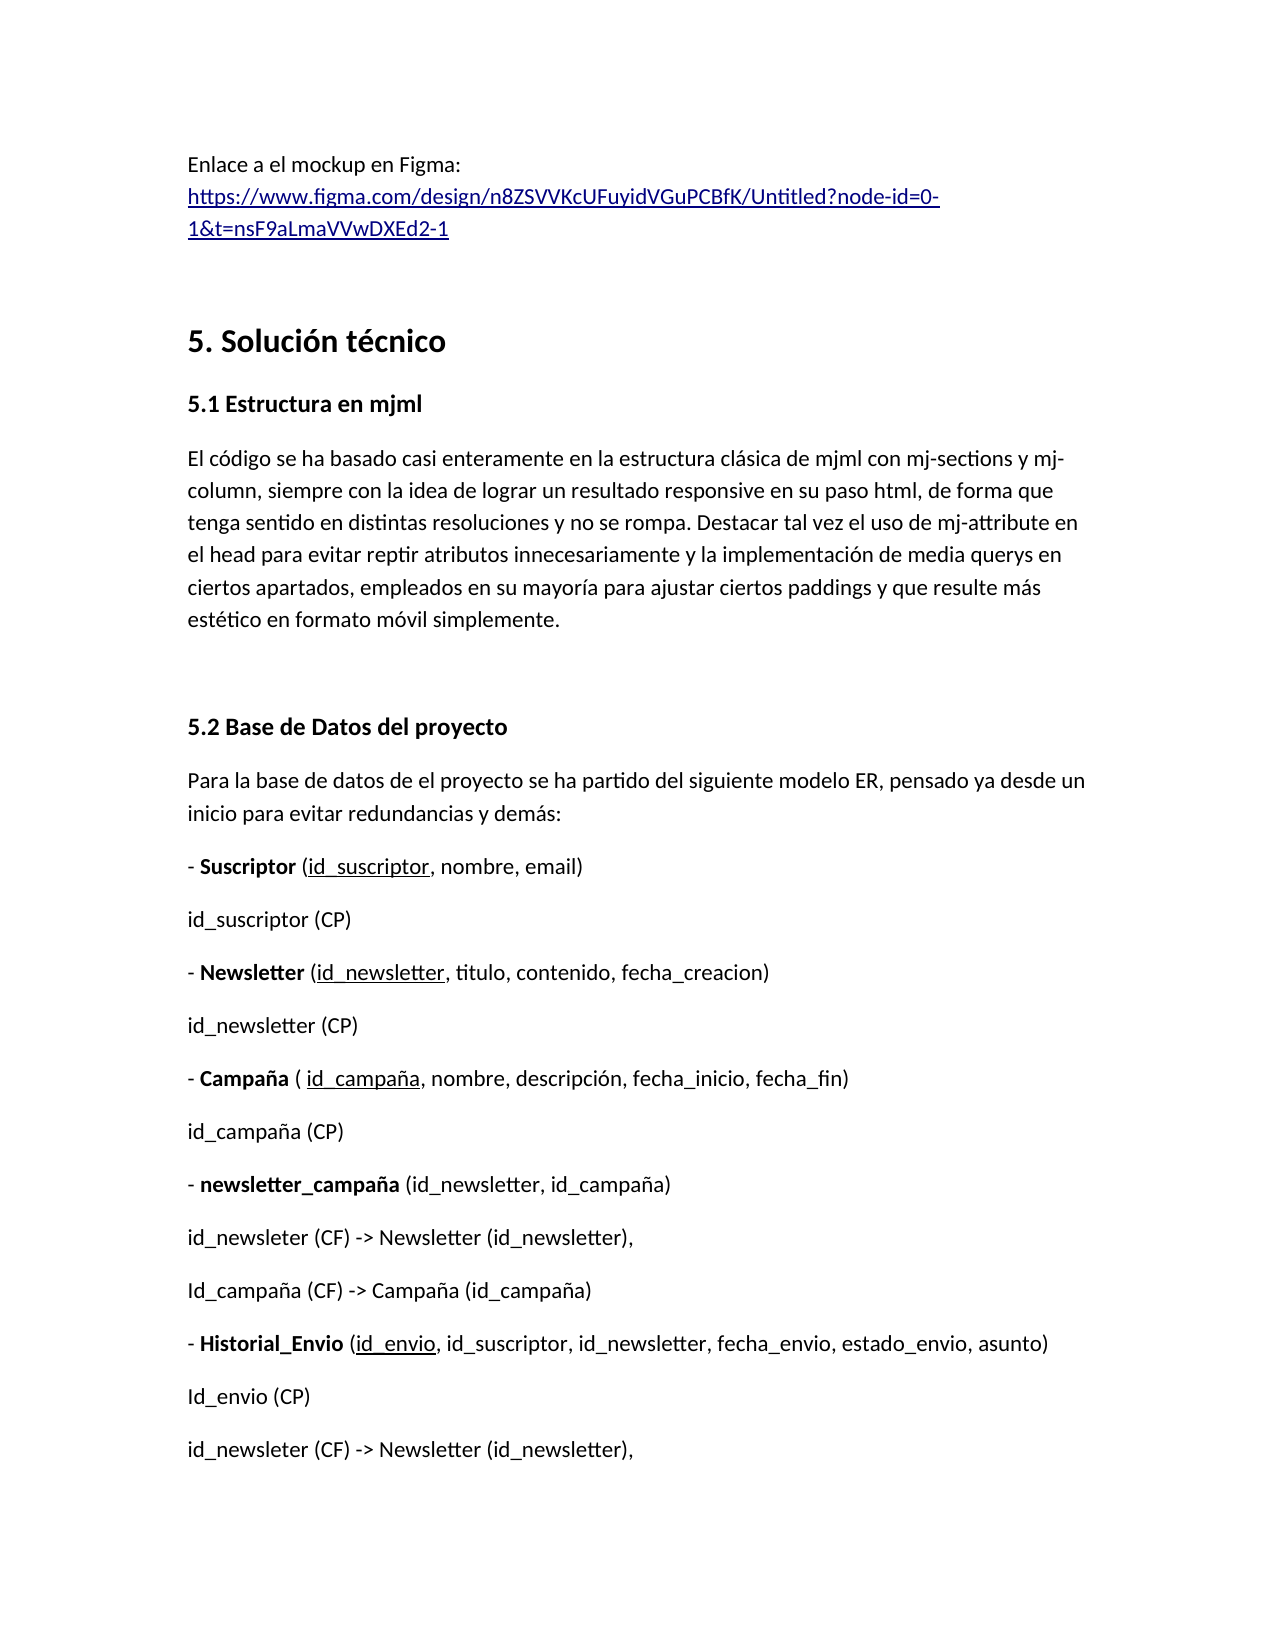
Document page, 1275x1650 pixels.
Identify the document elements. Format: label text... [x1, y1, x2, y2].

text Enlace a el mockup en Figma: https://www.figma.com/design/n8ZSVVKcUFuyidVGuPCBfK/Untitled?node-id=0-1&t=nsF9aLmaVVwDXEd2-1 [187, 150, 1087, 242]
text 5. Solución técnico [187, 320, 1087, 361]
text - Suscriptor (id_suscriptor, nombre, email) [187, 852, 1087, 880]
text - Newsletter (id_newsletter, titulo, contenido, fecha_creacion) [187, 958, 1087, 986]
text id_campaña (CP) [187, 1117, 1087, 1145]
text id_newsletter (CP) [187, 1011, 1087, 1039]
text El código se ha basado casi enteramente en la estructura clásica de mjml con mj-sections y mj-column, siempre con la idea de lograr un resultado responsive en su paso html, de forma que tenga sentido en distintas resoluciones y no se rompa. Destacar tal vez el uso de mj-attribute en el head para evitar reptir atributos innecesariamente y la implementación de media querys en ciertos apartados, empleados en su mayoría para ajustar ciertos paddings y que resulte más estético en formato móvil simplemente. [187, 444, 1087, 633]
text - Campaña ( id_campaña, nombre, descripción, fecha_inicio, fecha_fin) [187, 1064, 1087, 1092]
text id_newsleter (CF) -> Newsletter (id_newsletter), [187, 1435, 1087, 1463]
text Para la base de datos de el proyecto se ha partido del siguiente modelo ER, pensado ya desde un inicio para evitar redundancias y demás: [187, 767, 1087, 827]
text Id_campaña (CF) -> Campaña (id_campaña) [187, 1276, 1087, 1304]
text 5.1 Estructura en mjml [187, 388, 1087, 418]
text - newsletter_campaña (id_newsletter, id_campaña) [187, 1170, 1087, 1198]
text Id_envio (CP) [187, 1382, 1087, 1410]
text 5.2 Base de Datos del proyecto [187, 711, 1087, 741]
text - Historial_Envio (id_envio, id_suscriptor, id_newsletter, fecha_envio, estado_envio, asunto) [187, 1329, 1087, 1357]
text id_newsleter (CF) -> Newsletter (id_newsletter), [187, 1223, 1087, 1251]
text id_suscriptor (CP) [187, 905, 1087, 933]
